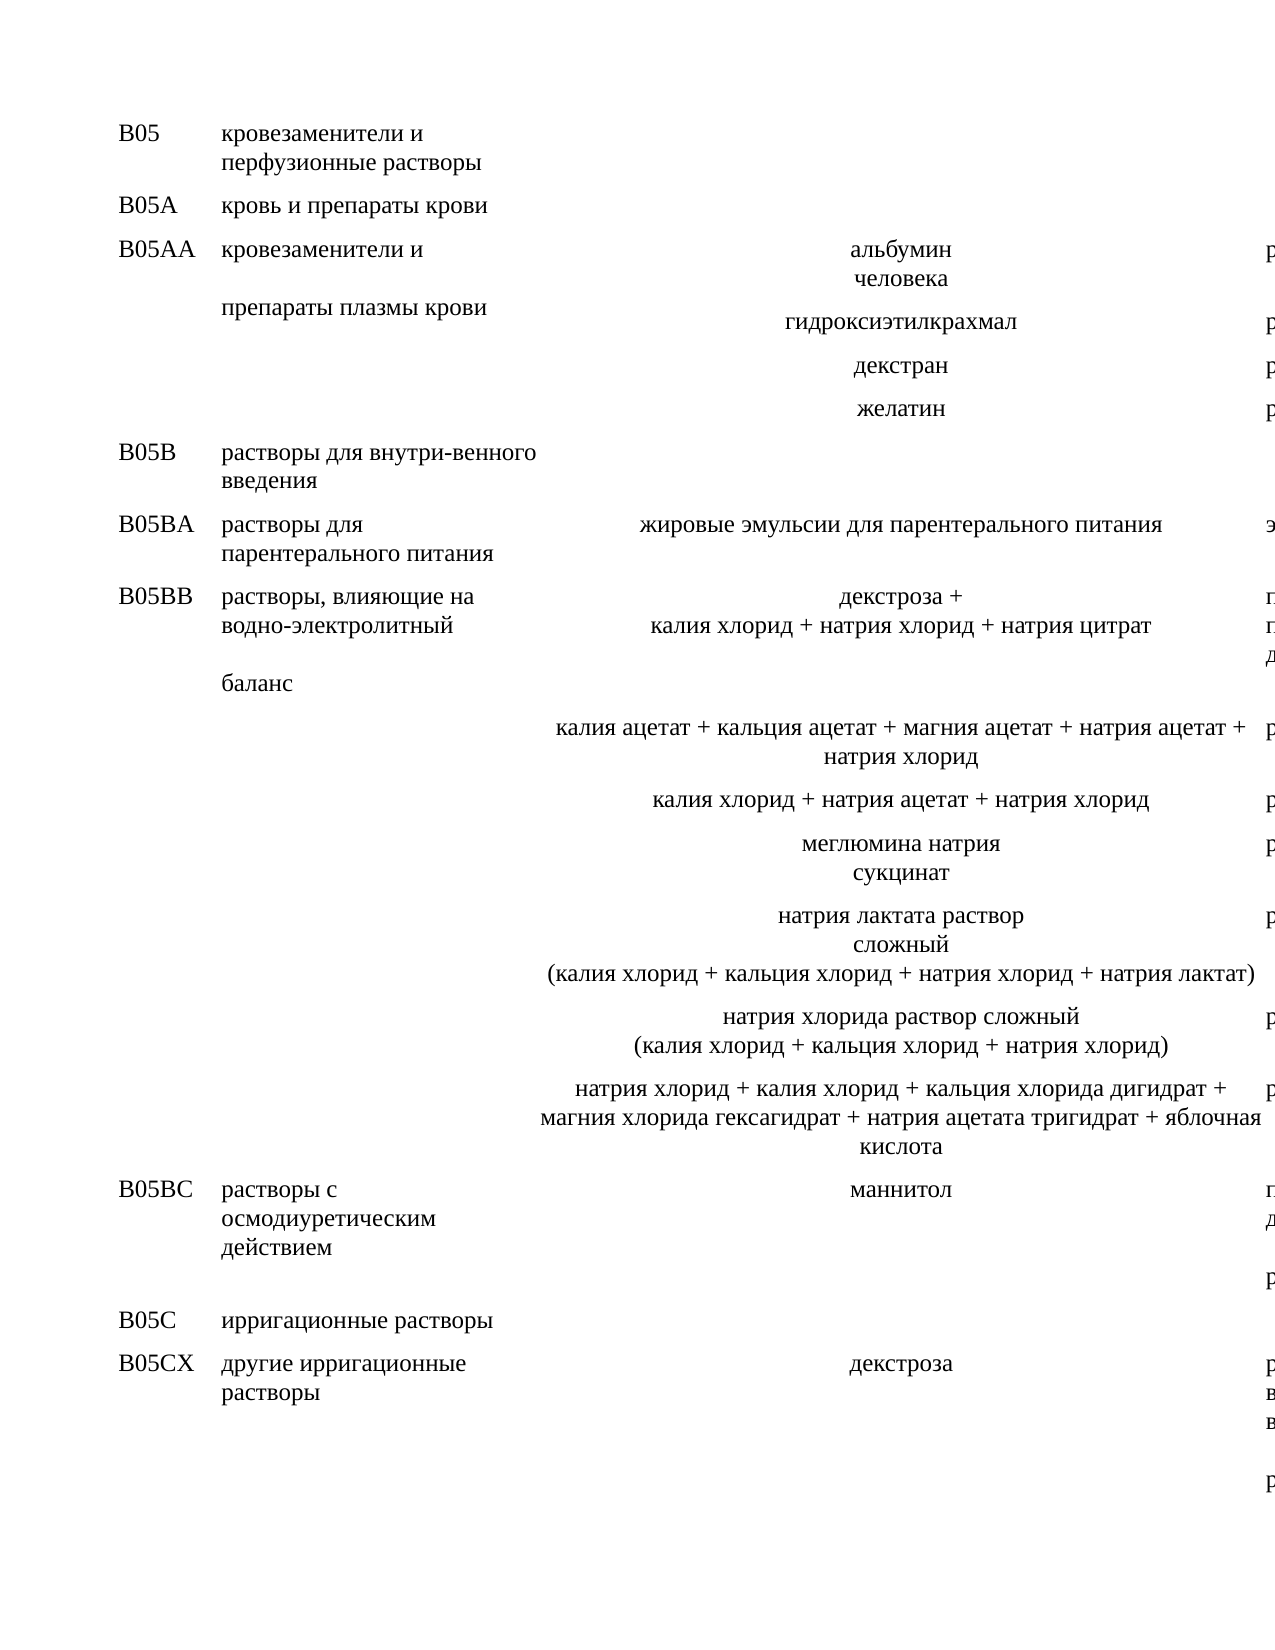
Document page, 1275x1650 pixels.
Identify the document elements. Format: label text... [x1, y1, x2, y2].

table_cell эмульсия для инфузий [1266, 528, 1275, 581]
table_cell [1266, 437, 1275, 509]
table_cell [221, 350, 537, 393]
table_cell натрия хлорида раствор сложный (калия хлорид + кальция хлорид + натрия хлорид) [537, 1001, 1266, 1073]
table_cell натрия лактата раствор сложный (калия хлорид + кальция хлорид + натрия хлорид + натрия лактат) [537, 900, 1266, 1001]
table_cell [118, 306, 221, 350]
table_cell кровезаменители и перфузионные растворы [221, 118, 537, 190]
table_cell калия хлорид + натрия ацетат + натрия хлорид [537, 784, 1266, 828]
table_cell натрия хлорид + калия хлорид + кальция хлорида дигидрат + магния хлорида гексагидрат + натрия ацетата тригидрат + яблочная кислота [537, 1074, 1266, 1174]
table_cell B05BA [118, 509, 221, 581]
table_cell [537, 118, 1266, 190]
table_cell ирригационные растворы [221, 1305, 537, 1348]
table_cell B05CX [118, 1349, 221, 1508]
table_cell растворы для внутри-венного введения [221, 437, 537, 509]
table_cell раствор для инфузий [1266, 256, 1275, 306]
table_cell декстроза [537, 1349, 1266, 1508]
table_cell [221, 1001, 537, 1073]
table_cell кровь и препараты крови [221, 190, 537, 234]
table_cell декстроза + калия хлорид + натрия хлорид + натрия цитрат [537, 581, 1266, 712]
table_cell B05BC [118, 1175, 221, 1305]
table_cell [118, 1001, 221, 1073]
table_cell [537, 1305, 1266, 1348]
table_cell раствор для инфузий [1266, 1095, 1275, 1174]
table_cell меглюмина натрия сукцинат [537, 828, 1266, 900]
table_cell жировые эмульсии для парентерального питания [537, 509, 1266, 581]
table_cell [118, 828, 221, 900]
table_cell раствор для инфузий [1266, 850, 1275, 900]
table_cell B05 [118, 118, 221, 190]
table_cell B05A [118, 190, 221, 234]
table_cell раствор для инфузий [1266, 1023, 1275, 1073]
table_cell [537, 190, 1266, 234]
table_cell [118, 1074, 221, 1174]
table_cell [221, 712, 537, 784]
table_cell [537, 437, 1266, 509]
table_cell калия ацетат + кальция ацетат + магния ацетат + натрия ацетат + натрия хлорид [537, 712, 1266, 784]
table_cell [221, 828, 537, 900]
table_cell маннитол [537, 1175, 1266, 1305]
table_cell [221, 1074, 537, 1174]
table_cell растворы для парентерального питания [221, 509, 537, 581]
table_cell альбумин человека [537, 234, 1266, 306]
table_cell растворы, влияющие на водно-электролитный баланс [221, 581, 537, 712]
table_cell [118, 784, 221, 828]
table_cell [1266, 118, 1275, 190]
table_cell желатин [537, 393, 1266, 437]
table_cell [1266, 1305, 1275, 1348]
table_cell [118, 900, 221, 1001]
table_cell декстран [537, 350, 1266, 393]
table_cell [118, 393, 221, 437]
table_cell гидроксиэтилкрахмал [537, 306, 1266, 350]
table_cell [1266, 190, 1275, 234]
table_cell раствор для инфузий [1266, 734, 1275, 784]
table_cell [221, 784, 537, 828]
table_cell B05AA [118, 234, 221, 306]
table_cell [221, 900, 537, 1001]
table_cell другие ирригационные растворы [221, 1349, 537, 1508]
table_cell кровезаменители и препараты плазмы крови [221, 234, 537, 350]
table_cell [118, 350, 221, 393]
table_cell растворы с осмодиуретическим действием [221, 1175, 537, 1305]
table_cell B05BB [118, 581, 221, 712]
table_cell раствор для инфузий [1266, 922, 1275, 1001]
table_cell [118, 712, 221, 784]
table_cell [221, 393, 537, 437]
table_cell B05C [118, 1305, 221, 1348]
table_cell B05B [118, 437, 221, 509]
